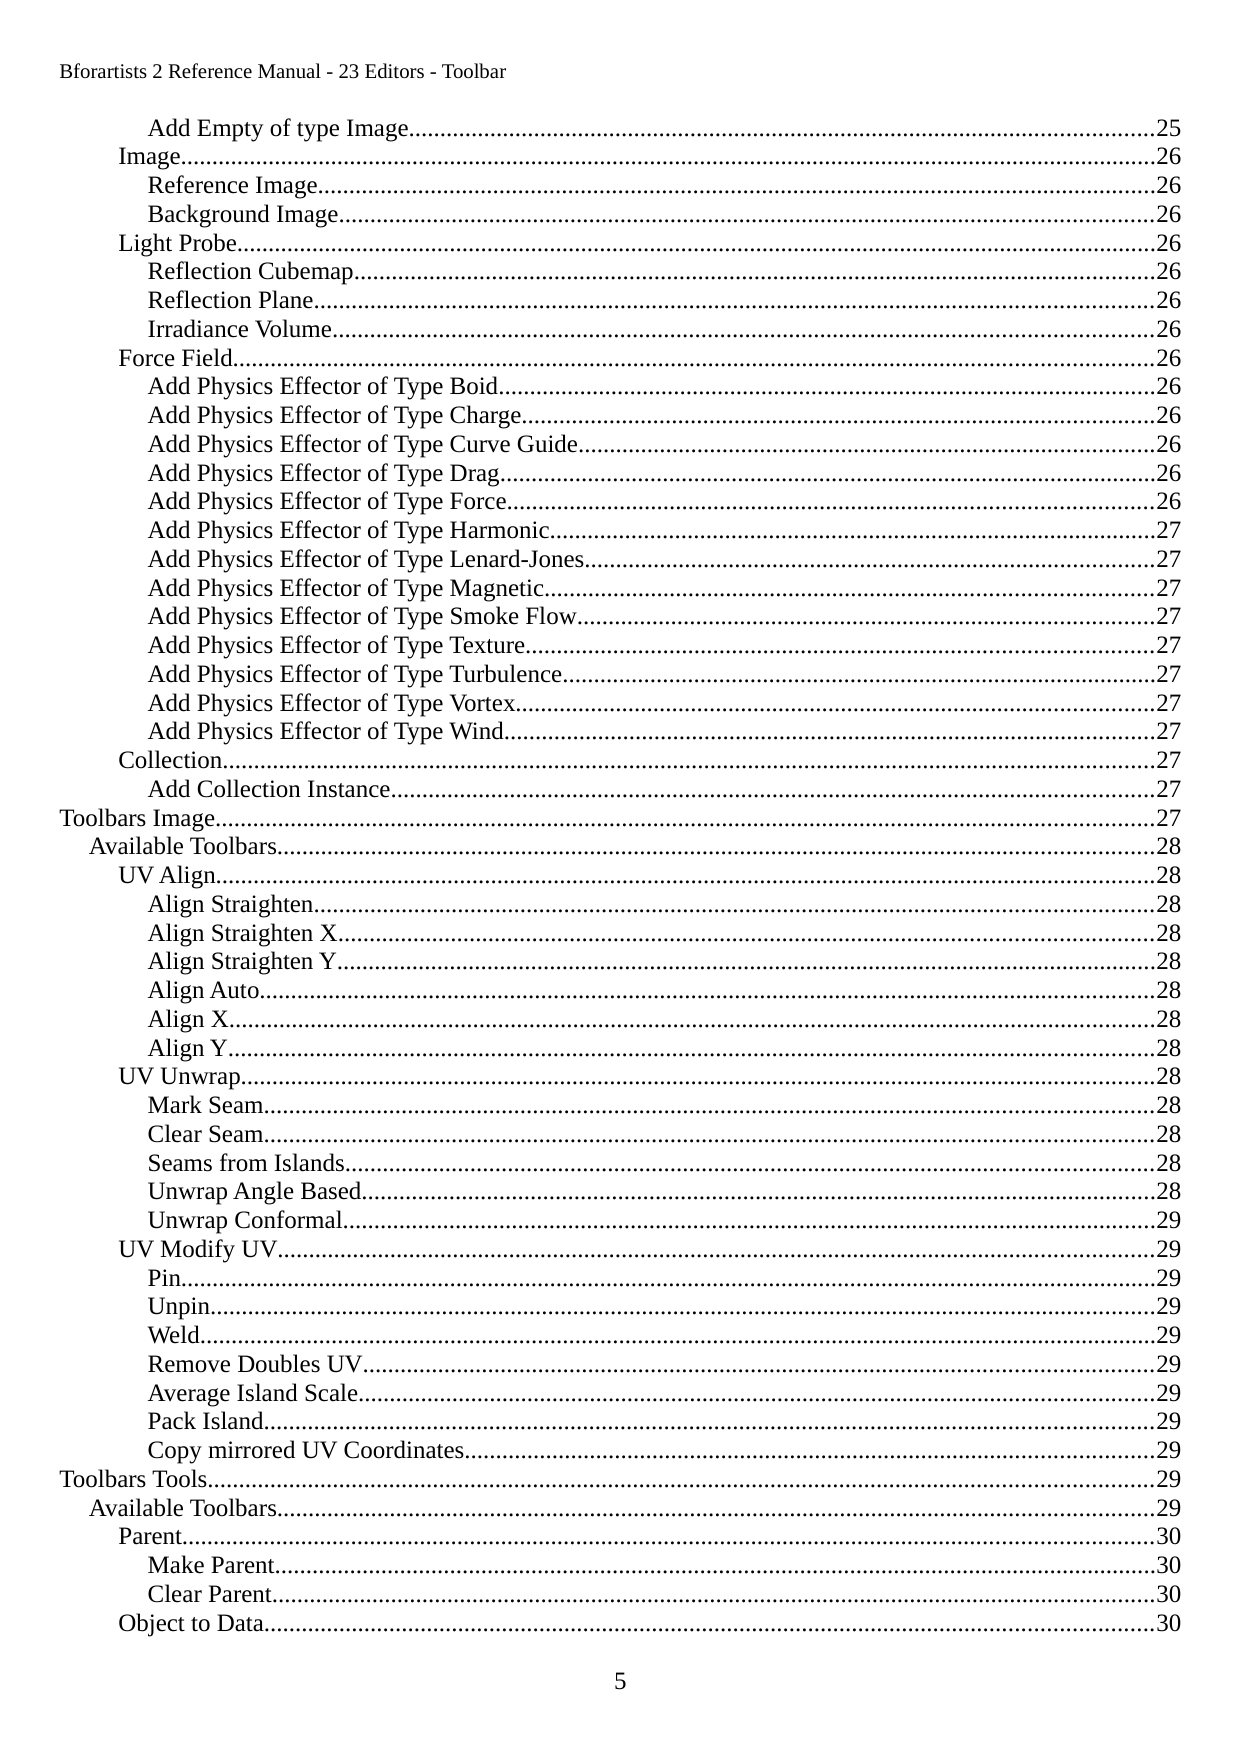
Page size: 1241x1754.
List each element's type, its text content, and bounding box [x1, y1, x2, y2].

text UV Align 28 [118, 860, 1181, 889]
text UV Unwrap 28 [118, 1061, 1181, 1090]
text Seams from Islands 28 [147, 1148, 1181, 1176]
text Available Toolbars 29 [88, 1493, 1181, 1521]
text Add Physics Effector of Type Smoke Flow 27 [147, 601, 1181, 630]
text Remove Doubles UV 29 [147, 1349, 1181, 1378]
text Add Physics Effector of Type Boid 26 [147, 371, 1181, 400]
text Reflection Plane 26 [147, 285, 1181, 314]
text Pin 29 [147, 1263, 1181, 1291]
text Reflection Cubemap 26 [147, 256, 1181, 285]
text Make Parent 30 [147, 1550, 1181, 1579]
text Add Physics Effector of Type Force 26 [147, 486, 1181, 515]
text Align X 28 [147, 1004, 1181, 1033]
text Mark Seam 28 [147, 1090, 1181, 1119]
text Align Auto 28 [147, 975, 1181, 1004]
text Align Straighten X 28 [147, 918, 1181, 946]
text Copy mirrored UV Coordinates 29 [147, 1435, 1181, 1464]
text Align Y 28 [147, 1033, 1181, 1061]
text Pack Island 29 [147, 1406, 1181, 1435]
text Clear Seam 28 [147, 1119, 1181, 1148]
text Irradiance Volume 26 [147, 314, 1181, 343]
text Toolbars Tools 29 [59, 1464, 1181, 1493]
text Unwrap Conformal 29 [147, 1205, 1181, 1234]
text Add Physics Effector of Type Harmonic 27 [147, 515, 1181, 544]
text Average Island Scale 29 [147, 1378, 1181, 1406]
text Light Probe 26 [118, 228, 1181, 256]
text Force Field 26 [118, 343, 1181, 371]
text Add Physics Effector of Type Magnetic 27 [147, 573, 1181, 601]
text Unwrap Angle Based 28 [147, 1176, 1181, 1205]
text Available Toolbars 28 [88, 831, 1181, 860]
text Unpin 29 [147, 1291, 1181, 1320]
text Clear Parent 30 [147, 1579, 1181, 1608]
text Align Straighten 28 [147, 889, 1181, 918]
text Weld 29 [147, 1320, 1181, 1349]
text Add Collection Instance 27 [147, 774, 1181, 803]
text Add Physics Effector of Type Wind 27 [147, 716, 1181, 745]
text Toolbars Image 27 [59, 803, 1181, 831]
text Add Physics Effector of Type Drag 26 [147, 458, 1181, 486]
text Object to Data 30 [118, 1608, 1181, 1636]
text Add Physics Effector of Type Curve Guide 26 [147, 429, 1181, 458]
text Add Physics Effector of Type Texture 27 [147, 630, 1181, 659]
text Add Physics Effector of Type Vortex 27 [147, 688, 1181, 716]
text Background Image 26 [147, 199, 1181, 228]
text Align Straighten Y 28 [147, 946, 1181, 975]
text Add Physics Effector of Type Turbulence 27 [147, 659, 1181, 688]
text Collection 27 [118, 745, 1181, 774]
text Reference Image 26 [147, 170, 1181, 199]
text Add Physics Effector of Type Charge 26 [147, 400, 1181, 429]
text Parent 30 [118, 1521, 1181, 1550]
text Add Physics Effector of Type Lenard-Jones 27 [147, 544, 1181, 573]
text UV Modify UV 29 [118, 1234, 1181, 1263]
text Image 26 [118, 141, 1181, 170]
text Add Empty of type Image 25 [147, 113, 1181, 141]
